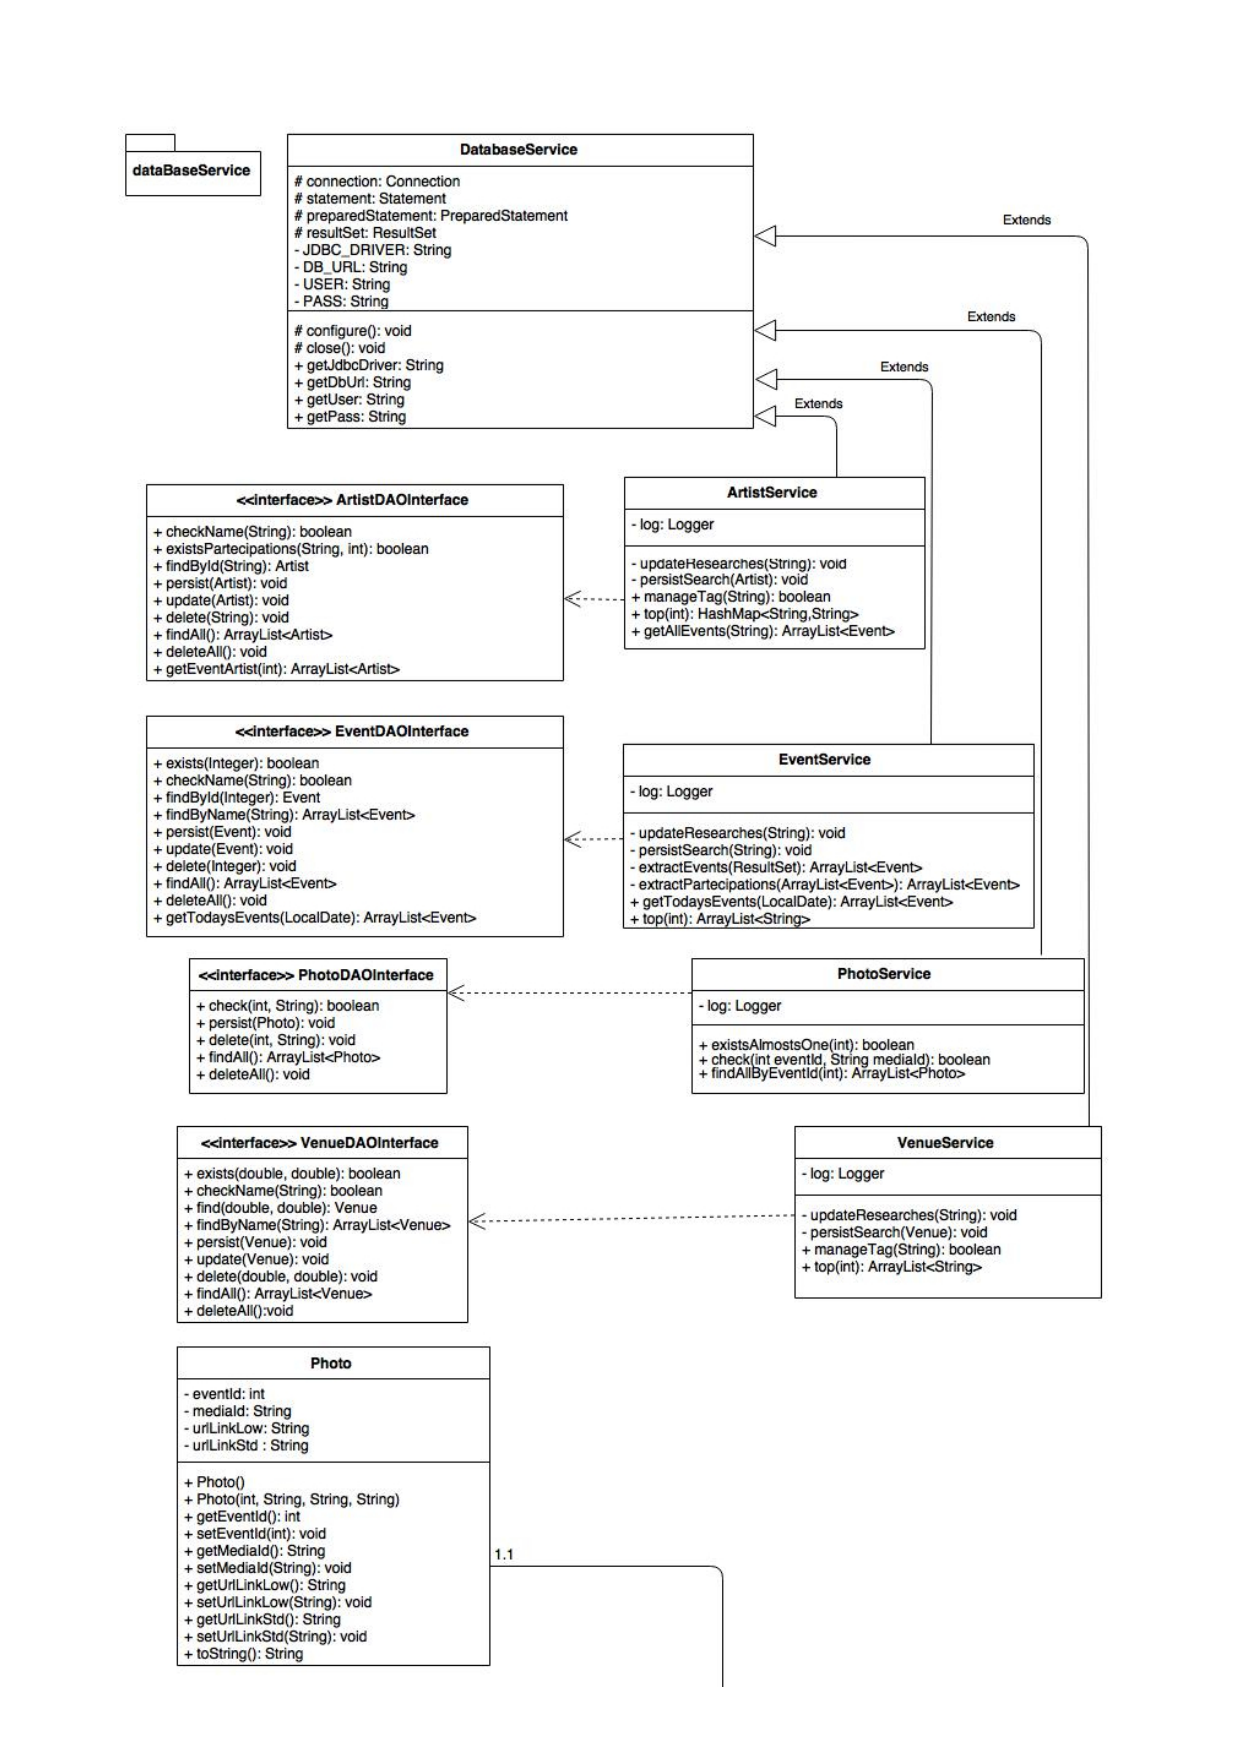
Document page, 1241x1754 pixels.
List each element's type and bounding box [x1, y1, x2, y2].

picture [118, 118, 1123, 1687]
